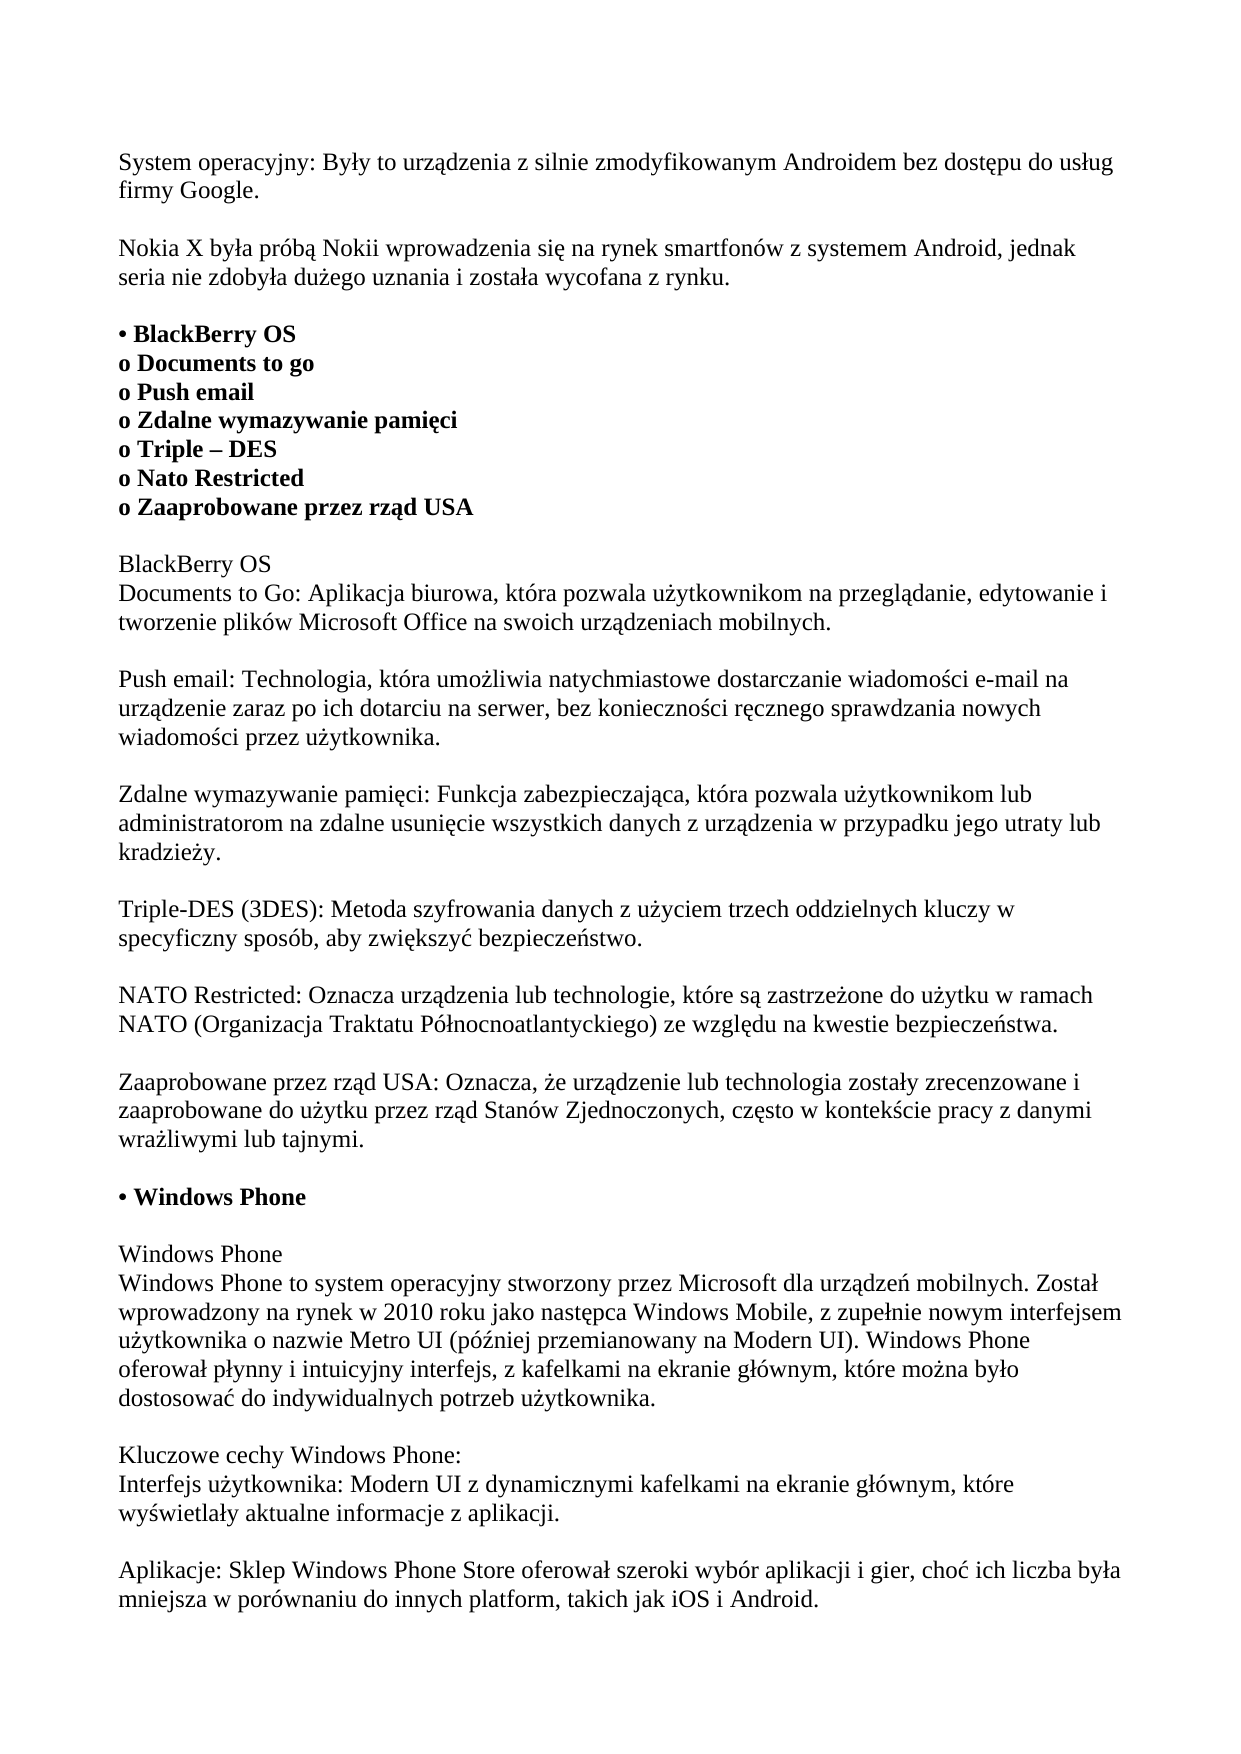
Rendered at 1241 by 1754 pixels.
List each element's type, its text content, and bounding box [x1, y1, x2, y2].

text System operacyjny: Były to urządzenia z silnie zmodyfikowanym Androidem bez dostępu do usług firmy Google. Nokia X była próbą Nokii wprowadzenia się na rynek smartfonów z systemem Android, jednak seria nie zdobyła dużego uznania i została wycofana z rynku. • BlackBerry OS [118, 118, 1122, 348]
text o Documents to go [118, 348, 1122, 377]
text o Triple – DES [118, 434, 1122, 463]
text o Zaaprobowane przez rząd USA [118, 492, 1122, 521]
text o Push email [118, 377, 1122, 406]
text BlackBerry OS Documents to Go: Aplikacja biurowa, która pozwala użytkownikom na przeglądanie, edytowanie i tworzenie plików Microsoft Office na swoich urządzeniach mobilnych. Push email: Technologia, która umożliwia natychmiastowe dostarczanie wiadomości e-mail na urządzenie zaraz po ich dotarciu na serwer, bez konieczności ręcznego sprawdzania nowych wiadomości przez użytkownika. Zdalne wymazywanie pamięci: Funkcja zabezpieczająca, która pozwala użytkownikom lub administratorom na zdalne usunięcie wszystkich danych z urządzenia w przypadku jego utraty lub kradzieży. Triple-DES (3DES): Metoda szyfrowania danych z użyciem trzech oddzielnych kluczy w specyficzny sposób, aby zwiększyć bezpieczeństwo. NATO Restricted: Oznacza urządzenia lub technologie, które są zastrzeżone do użytku w ramach NATO (Organizacja Traktatu Północnoatlantyckiego) ze względu na kwestie bezpieczeństwa. Zaaprobowane przez rząd USA: Oznacza, że urządzenie lub technologia zostały zrecenzowane i zaaprobowane do użytku przez rząd Stanów Zjednoczonych, często w kontekście pracy z danymi wrażliwymi lub tajnymi. • Windows Phone [118, 521, 1122, 1211]
text Windows Phone Windows Phone to system operacyjny stworzony przez Microsoft dla urządzeń mobilnych. Został wprowadzony na rynek w 2010 roku jako następca Windows Mobile, z zupełnie nowym interfejsem użytkownika o nazwie Metro UI (później przemianowany na Modern UI). Windows Phone oferował płynny i intuicyjny interfejs, z kafelkami na ekranie głównym, które można było dostosować do indywidualnych potrzeb użytkownika. Kluczowe cechy Windows Phone: Interfejs użytkownika: Modern UI z dynamicznymi kafelkami na ekranie głównym, które wyświetlały aktualne informacje z aplikacji. Aplikacje: Sklep Windows Phone Store oferował szeroki wybór aplikacji i gier, choć ich liczba była mniejsza w porównaniu do innych platform, takich jak iOS i Android. [118, 1211, 1122, 1613]
text o Nato Restricted [118, 463, 1122, 492]
text o Zdalne wymazywanie pamięci [118, 406, 1122, 434]
